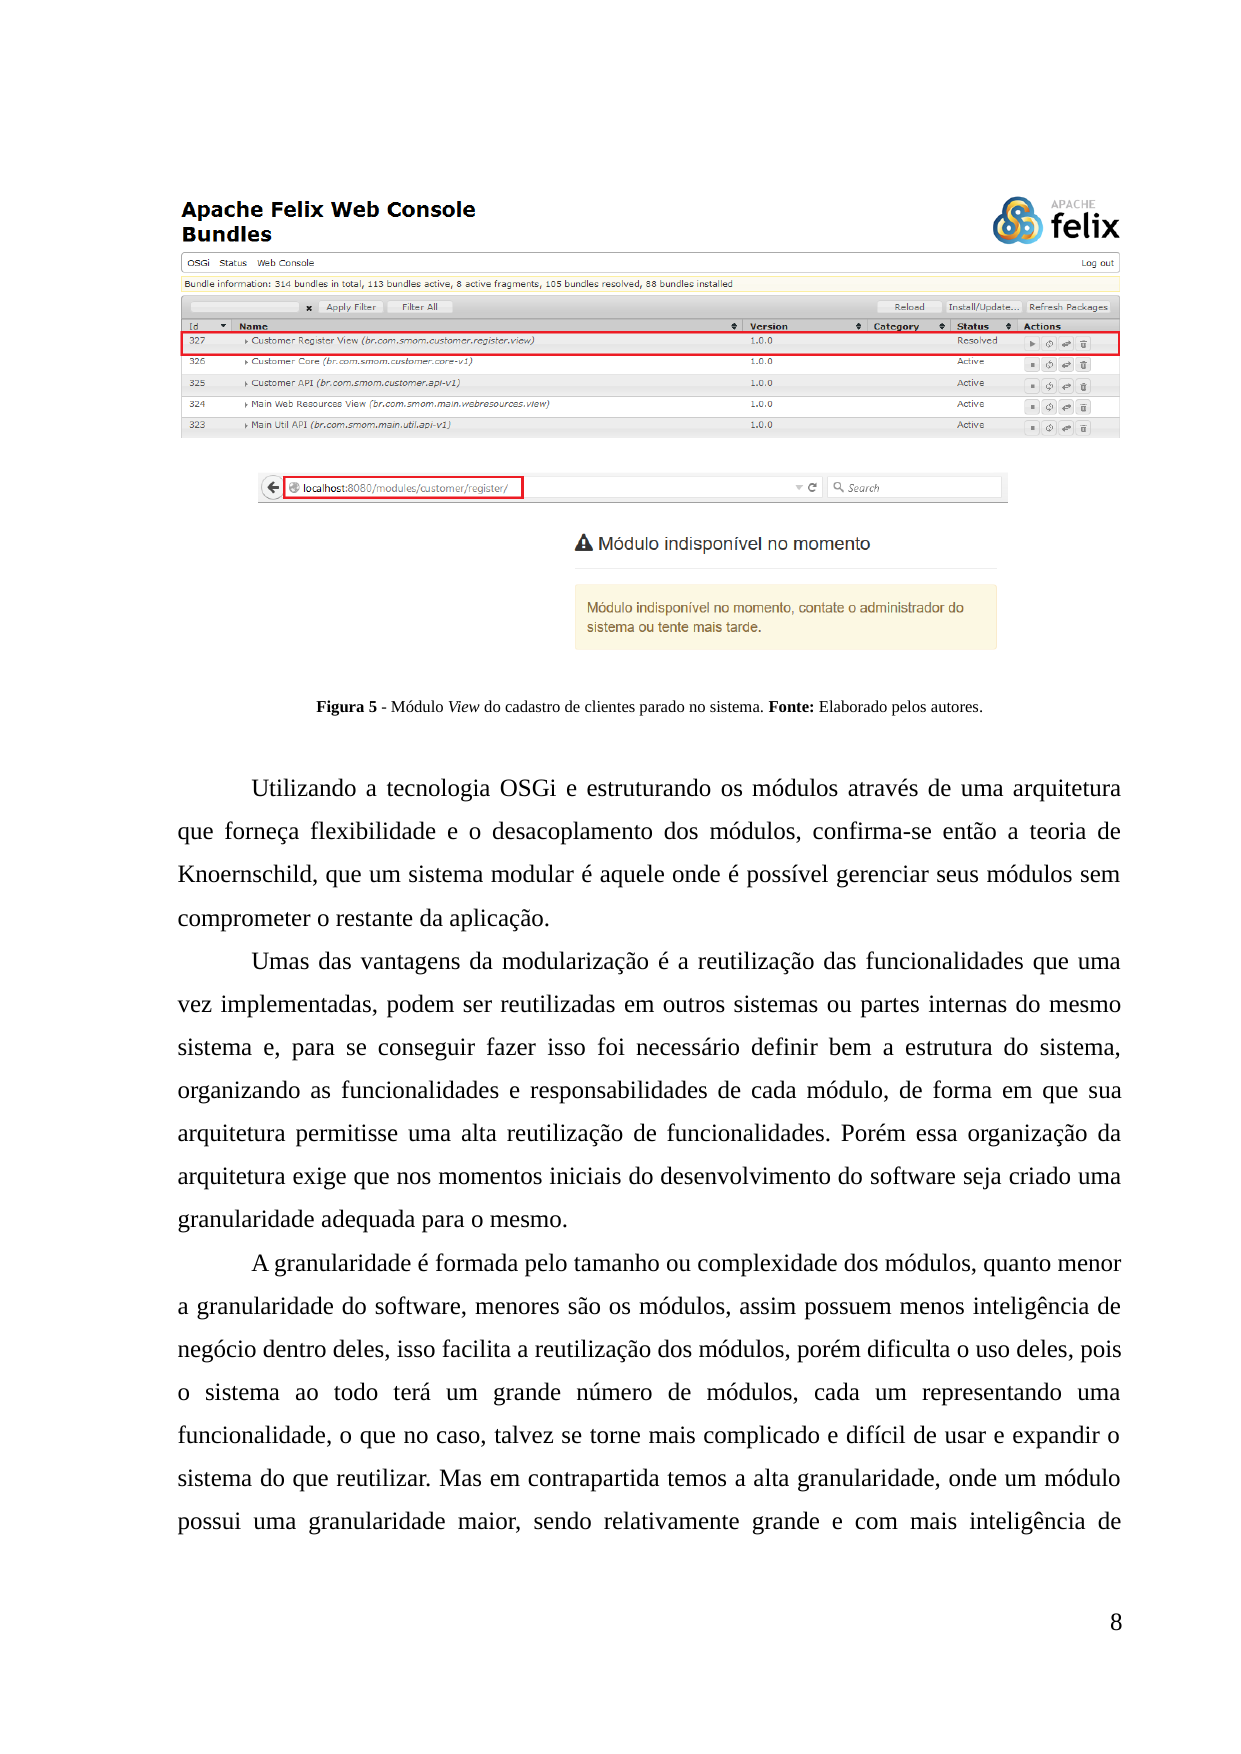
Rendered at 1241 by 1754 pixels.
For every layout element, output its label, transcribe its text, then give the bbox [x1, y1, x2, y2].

picture [177, 177, 1123, 697]
text Figura 5 - Módulo View do cadastro de clientes parado no sistema. Fonte: Elaborado pelos autores. [177, 697, 1122, 716]
text Utilizando a tecnologia OSGi e estruturando os módulos através de uma arquitetura que forneça flexibilidade e o desacoplamento dos módulos, confirma-se então a teoria de Knoernschild, que um sistema modular é aquele onde é possível gerenciar seus módulos sem comprometer o restante da aplicação. [177, 773, 1122, 931]
text A granularidade é formada pelo tamanho ou complexidade dos módulos, quanto menor a granularidade do software, menores são os módulos, assim possuem menos inteligência de negócio dentro deles, isso facilita a reutilização dos módulos, porém dificulta o uso deles, pois o sistema ao todo terá um grande número de módulos, cada um representando uma funcionalidade, o que no caso, talvez se torne mais complicado e difícil de usar e expandir o sistema do que reutilizar. Mas em contrapartida temos a alta granularidade, onde um módulo possui uma granularidade maior, sendo relativamente grande e com mais inteligência de [177, 1248, 1122, 1535]
text Umas das vantagens da modularização é a reutilização das funcionalidades que uma vez implementadas, podem ser reutilizadas em outros sistemas ou partes internas do mesmo sistema e, para se conseguir fazer isso foi necessário definir bem a estrutura do sistema, organizando as funcionalidades e responsabilidades de cada módulo, de forma em que sua arquitetura permitisse uma alta reutilização de funcionalidades. Porém essa organização da arquitetura exige que nos momentos iniciais do desenvolvimento do software seja criado uma granularidade adequada para o mesmo. [177, 946, 1122, 1233]
